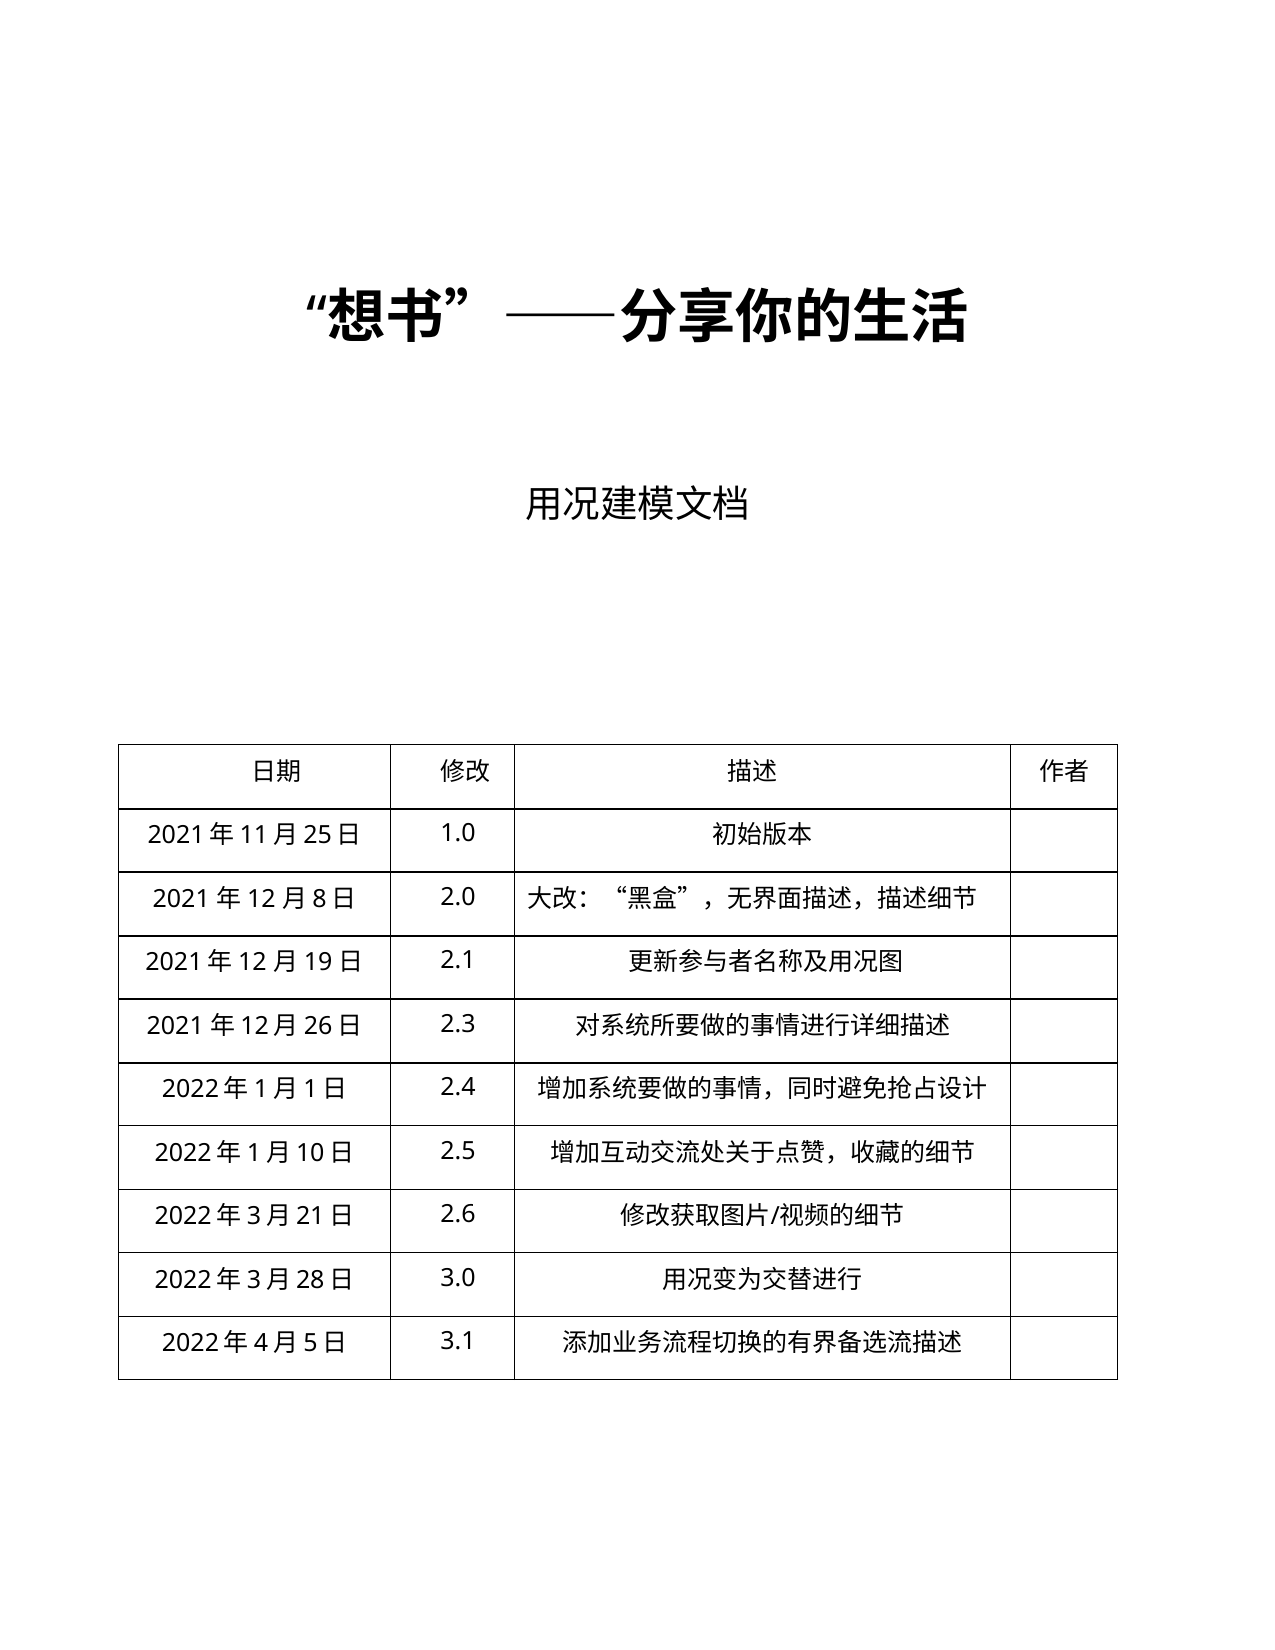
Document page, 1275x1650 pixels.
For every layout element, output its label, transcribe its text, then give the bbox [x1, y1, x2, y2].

table_cell 2021 年12月26日 [119, 1000, 390, 1062]
table_cell 大改：“黑盒”，无界面描述，描述细节 [515, 873, 1010, 935]
table_cell 2.6 [391, 1190, 514, 1252]
table_cell [1011, 1190, 1117, 1252]
table_cell 2022年4月5日 [119, 1317, 390, 1379]
table_header 描述 [515, 745, 1010, 808]
table_cell 2022年1月10日 [119, 1126, 390, 1189]
table_cell 2022年3月21日 [119, 1190, 390, 1252]
table_cell [1011, 1126, 1117, 1189]
table_cell 增加互动交流处关于点赞，收藏的细节 [515, 1126, 1010, 1189]
table_cell 2.3 [391, 1000, 514, 1062]
table_cell [1011, 1317, 1117, 1379]
table_cell 2021 年 12 月8日 [119, 873, 390, 935]
table_cell [1011, 1253, 1117, 1316]
table_cell 用况变为交替进行 [515, 1253, 1010, 1316]
table_header 作者 [1011, 745, 1117, 808]
table_cell 2021年11月25日 [119, 810, 390, 871]
table_cell [1011, 873, 1117, 935]
table_cell 更新参与者名称及用况图 [515, 937, 1010, 998]
table_cell [1011, 1064, 1117, 1125]
table_cell 2.0 [391, 873, 514, 935]
table_cell 添加业务流程切换的有界备选流描述 [515, 1317, 1010, 1379]
table_cell [1011, 937, 1117, 998]
table_cell 2022年3月28日 [119, 1253, 390, 1316]
title “想书”——分享你的生活 [118, 269, 1157, 354]
table_cell [1011, 1000, 1117, 1062]
table_cell [1011, 810, 1117, 871]
table_cell 2022年1月1日 [119, 1064, 390, 1125]
table_cell 3.0 [391, 1253, 514, 1316]
table_cell 初始版本 [515, 810, 1010, 871]
subtitle 用况建模文档 [118, 474, 1157, 528]
table_cell 1.0 [391, 810, 514, 871]
table_cell 修改获取图片/视频的细节 [515, 1190, 1010, 1252]
table_cell 2.4 [391, 1064, 514, 1125]
table_header 修改 [391, 745, 514, 808]
table_cell 2021年 12 月 19 日 [119, 937, 390, 998]
table_cell 2.1 [391, 937, 514, 998]
table_cell 2.5 [391, 1126, 514, 1189]
table_cell 对系统所要做的事情进行详细描述 [515, 1000, 1010, 1062]
table_header 日期 [119, 745, 390, 808]
table_cell 增加系统要做的事情，同时避免抢占设计 [515, 1064, 1010, 1125]
table_cell 3.1 [391, 1317, 514, 1379]
